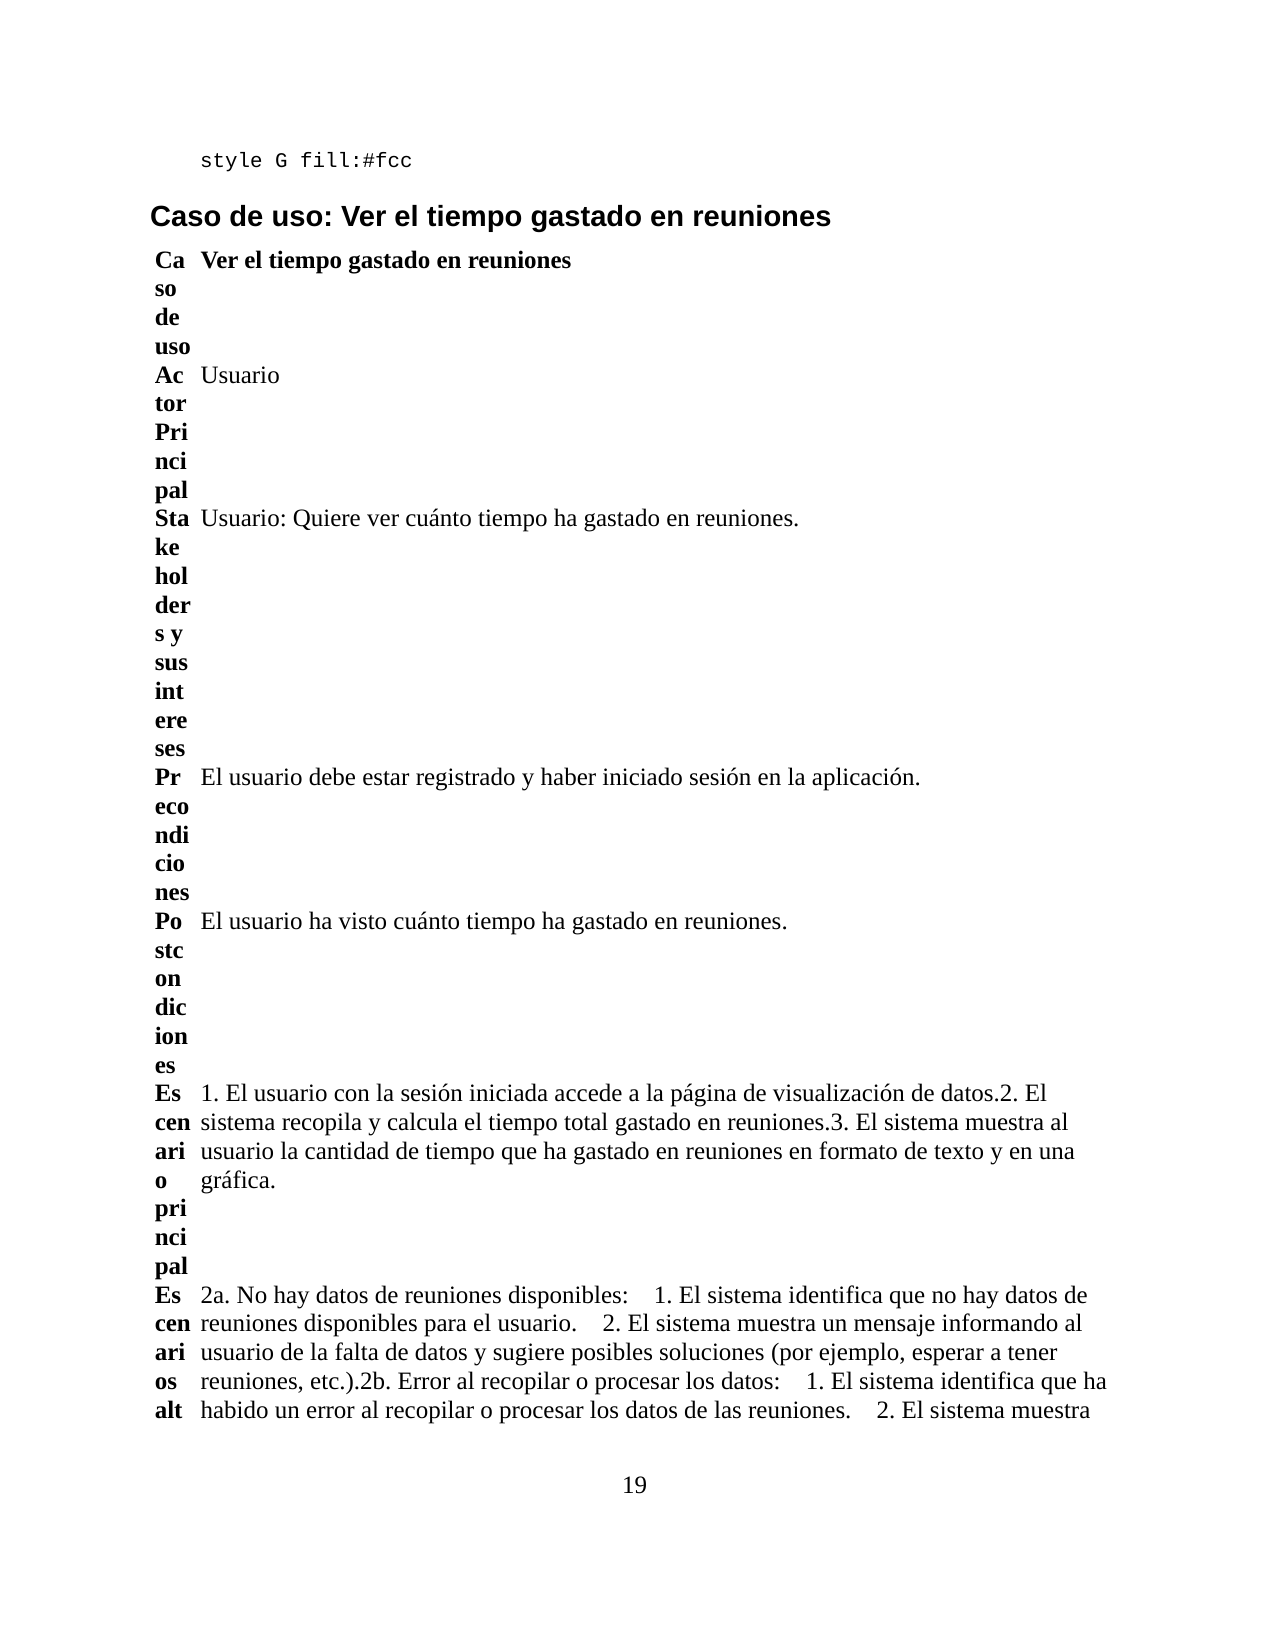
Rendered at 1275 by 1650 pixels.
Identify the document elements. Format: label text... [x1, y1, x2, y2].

table_header Caso de uso [150, 245, 196, 360]
table_cell Escenario principal [150, 1079, 196, 1280]
table_cell Usuario: Quiere ver cuánto tiempo ha gastado en reuniones. [196, 504, 1125, 762]
table_cell Actor Principal [150, 360, 196, 503]
table_cell Usuario [196, 360, 1125, 503]
table_cell El usuario debe estar registrado y haber iniciado sesión en la aplicación. [196, 762, 1125, 906]
table_cell El usuario ha visto cuánto tiempo ha gastado en reuniones. [196, 906, 1125, 1078]
text style G fill:#fcc [150, 150, 1125, 174]
table_cell Postcondiciones [150, 906, 196, 1078]
table_header Ver el tiempo gastado en reuniones [196, 245, 1125, 360]
table_cell 1. El usuario con la sesión iniciada accede a la página de visualización de datos.2. El sistema recopila y calcula el tiempo total gastado en reuniones.3. El sistema muestra al usuario la cantidad de tiempo que ha gastado en reuniones en formato de texto y en una gráfica. [196, 1079, 1125, 1280]
subtitle Caso de uso: Ver el tiempo gastado en reuniones [150, 199, 1125, 232]
table_cell Escenarios alt [150, 1280, 196, 1423]
table_cell Stakeholders y sus intereses [150, 504, 196, 762]
table_cell Precondiciones [150, 762, 196, 906]
table_cell 2a. No hay datos de reuniones disponibles: 1. El sistema identifica que no hay datos de reuniones disponibles para el usuario. 2. El sistema muestra un mensaje informando al usuario de la falta de datos y sugiere posibles soluciones (por ejemplo, esperar a tener reuniones, etc.).2b. Error al recopilar o procesar los datos: 1. El sistema identifica que ha habido un error al recopilar o procesar los datos de las reuniones. 2. El sistema muestra [196, 1280, 1125, 1423]
